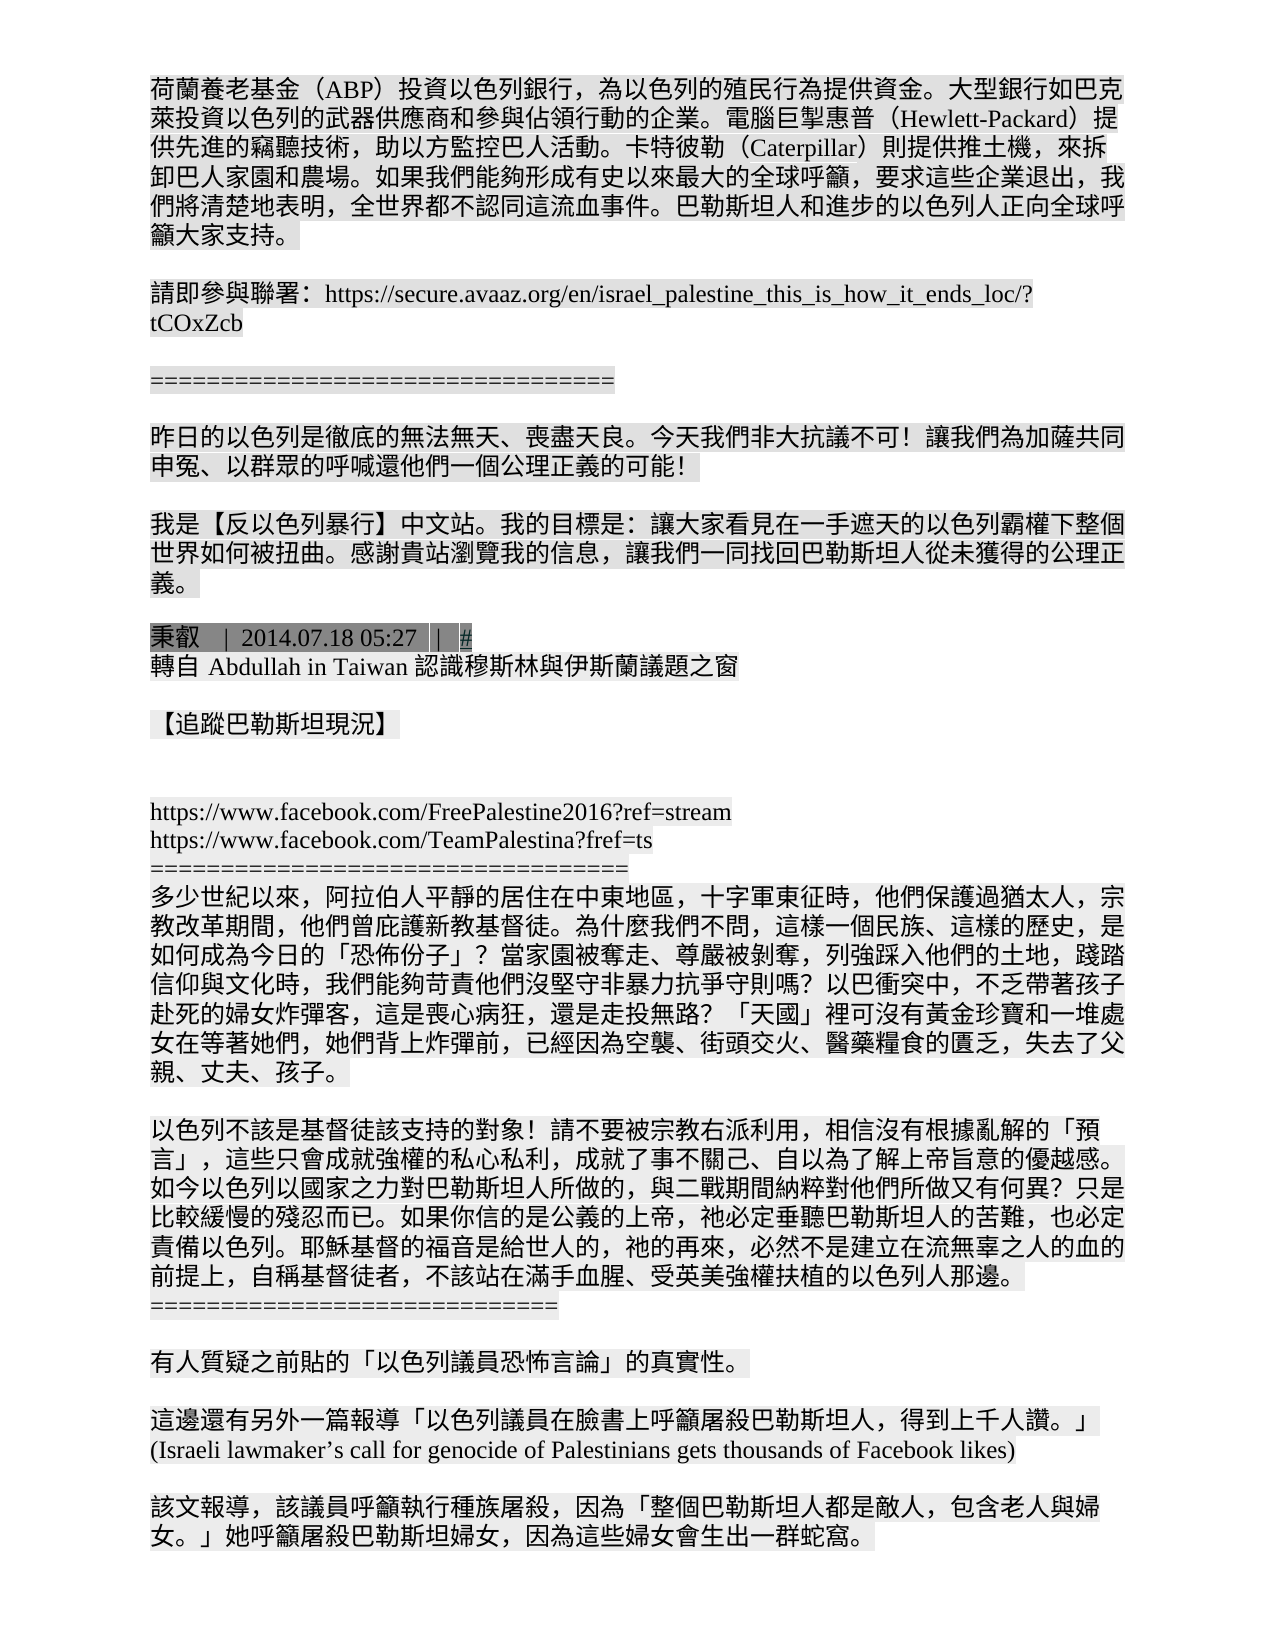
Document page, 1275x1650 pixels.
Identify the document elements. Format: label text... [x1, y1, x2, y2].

text 在加薩當地時間7月20日凌晨時分，加薩當地再度經歷一場極度恐怖的大屠殺。此種屠殺過程竟是以色列藉由玩弄輿論的手段逞暴。 以下轉貼自7月21日蘋果日報國際頭版： 以軍屠巴人1天97死──13精兵陣亡 8年來最慘烈 以巴衝突 【陳家齊╱綜合外電報導】以色列地面部隊昨凌晨對加薩發動這場戰事以來最猛烈的攻勢，造成巴人再增至少97死，長達13天的轟炸，累計造成435人死亡，包括小孩、記者與醫療人員。數萬居民連鞋都來不及穿，光腳逃命。而以軍也被打死13名精銳部隊。 以軍昨凌晨猛轟加薩市東南的西傑亞、夏阿夫與土法。許多居民接到電話警告以軍將進攻，但居民瓦里德說：「砲彈不斷落下，到處是砲擊，我們一家18人只能縮在一間房裡。」 穿睡衣揮白旗逃亡 以軍戰車與砲兵接連不斷發射砲彈，空軍持續投下炸彈，許多人受傷垂死街頭，醫護人員卻難以靠近。其他居民則冒險外出逃難，許多人在街上只穿睡衣、赤著腳，帶著幼童，邊走邊揮舞白旗。加薩當局估計昨約有3萬5000人逃往醫院、聯合國救難所等地避難。 以軍精銳部隊戈蘭旅一輛裝甲運兵車昨在加薩遭到反戰車飛彈攻擊，7名以軍當場喪命，隨後的戰鬥又死亡6人，成為2006年以來以軍在單一戰鬥中陣亡最多的一次事件。這使得以軍在這場衝突中已經殉職18人。 撤死傷停火3小時 40歲婦人瑪姆路克帶著老母與2名女兒赤腳逃到加薩市北部的希法（Shifa）醫院。瑪姆路克說：「砲擊一直不停，鋪天蓋地，非常恐怖。我們先是衝到街上再開始走，但家人分散了。我們找到救護車載我們來，但是我和丈夫失去聯絡！」瑪姆路克的孩子還在，不少媒體拍到另一名父親卻只能抱著被砲彈炸死的幼兒屍體在席法醫院外痛哭。 以軍宣稱西傑亞有大量通往以色列的地道，因此猛攻。醫療人員估計昨至少再增87死400傷，自以色列本月8日轟炸加薩走廊以來，巴人的死亡數累計達435人。其中攝影記者哈瑪德及救護員賈比爾更是在疏散傷患時被砲彈炸死。 哈瑪斯之前拒絕埃及的停火斡旋，但昨同意由紅十字會提出的3小時人道停火，以便撤走在加薩街頭的死傷者。以軍一度拒絕，還警告加薩是戰場，沒有責任保障外國記者的安全，但稍後同意停火(見後說明)。 5分之1死者為童 以色列近兩周的空襲與砲擊，雖說是針對哈瑪斯武裝份子，卻殺了不少無辜孩子。聯合國指出，轟炸中平均5名死者中就有1人是手無寸鐵的孩童。上周五有4名兒童在加薩海岸的沙灘慘遭以軍艦艇砲擊打死，畫面激起全球公憤。 加薩居民伊斯梅爾絕望地倚著醫院牆壁抽泣，他16歲長子、14歲女兒及11歲兒子，都在睡夢中被以軍坦克砲火擊中葬身瓦礫堆。但他仍支援哈瑪斯奮戰到底：「3個孩子死了，我不惜再犧牲3個，以換取巴勒斯坦人的自由。」 ================================= 說明 以軍這個對國外媒體公告的停火指令極度卑猥狡詐。在此區分兩件事： 1.從以軍放出停火指令後，以軍讓來自紅十字會的救護車進入鎮上，載送所有的死傷者。稍後，以軍捏造有哈瑪斯反擊為由(哈瑪斯這一段，以軍完全沒有可支持的證據)，濫行開火令，坦克瞄準這些救護車，全面用戰車砲砲擊，炸死車上一切傷患和救護人員。 2.以軍單方面放出可以讓加薩民眾撤離的風聲，讓加薩民眾誤以為可以撤離，接著等加薩民眾全面走到大街上時，前述濫行開火令生效，以軍對準加薩群眾瘋狂砲擊，當場殺死大量加薩平民。 證據： 1.摘自一位英國記者的推特 https://twitter.com/millerC4 兩小時的『人道停火』是讓疏運最後傷者的車輛全數從Shajaiyah(加薩行政區之一)離去，讓這裡化作地獄。Shifa(當地最大醫院)的醫療援助可說是斷絕了。 the two hour truce is to allow evacuation of wounded from Shajaiyah and retrieval of dead. Docs at Shifa were "overwhelmed" (來自半島電視台阿拉伯地區現場)以色列軍人允諾停火，讓撤離傷患的車輛通過，接著對這些車輛展開攻擊。 Al-Jazeera Arabic Live TV reports that Israeli forces attacked car helping evac wounded from Shajaiyah during agreed truce. 2.摘錄自在加薩服務的挪威醫生之說法(來源 香港記者陳婉容臉書https://www.facebook.com/sherrychanyy) "有目擊者稱，以色列軍隊告訴加沙某地區的巴人，他們可以「安全撤離」，但當巴人老幼婦孺踏出家門，以色列軍隊即時用坦克掃射。" 以色列這種玩弄輿論來濫行屠殺的行動，可說是他們史上最邪惡的作為，有人形容其殘暴程度已經超過了2008年底開始的那場加薩大屠殺。 我們要再度上街抗議。上次的人數不夠。我們是不是應該學學英國、德國、澳洲、比利時等等歐陸國家，讓我們一起串聯遊行式大抗議？ 以色列大使館永遠都不理我們。我們不用強求了，不用再逼大使出面了。 ================================= 我們一起來宣傳對以色列的大抵制： http://www.inmediahk.net/node/1024542?fb_action_ids=10152342900703547&fb_action_types=og.likes 結束以巴衝突 聯署要求企業向以色列撤資 編按：短短五小時的停火協議剛結束，以色列隨即派遣地面步隊入侵巴勒斯坦地區。作為全球公民，我們可以如何參與事件？有網站正發動全球聯署，要求歐美銀行和企業，停止向以色列提供技術或資金，阻止它繼續進行殖民行動。聯署已獲超過12萬全球民眾支持。 請即參與聯署 聯署信中譯如下（標題為編輯所加）： 新一輪以巴衝突已有多名巴勒斯坦孩子被殺害。單單呼籲另一次停火並不足夠，是時候採取行動，結束這場數十年的漫長噩夢。 我們的政府都失敗了－－雖然他們展開和談，並通過聯合國決議案。但他們和商業機構不斷透過援助、貿易和投資，變相使暴力事件繼續發生。要阻止以色列侵佔巴勒斯坦土地、巴人家庭無辜受害、哈馬斯發射火箭，以色列轟炸加沙……要終結這地獄般的惡性循環，唯一方法是透過強硬的經濟手段，讓雙方無法承受高昂的代價。 我們知道，歐盟國家發出指引，拒絕向以色列非法的猶太殖民區提供資金，而引起內閣地震。當公民成功說服荷蘭養老金（PGGM）撤資，已經創造另一政治風暴。或許大家不會覺得這是直接方法停止當前的殺戮，但歷史告訴我們，提高壓迫者的財務成本能開拓通往和平的道路。如果我們都採取行動，例如致電6間主要的銀行、養老基金和企業，向他們施壓，促使它們拒絕向以色列提供資金。以色列的經濟必然受到衝擊，有機會扭轉劣勢。 根源是以色列入侵巴人國土 過去五星期，三名以色列少年在西岸被殺害，一名巴勒斯坦男孩被活活燒死，一個美國小童被以色列警察殘暴毆打，現時超過40名加沙兒童在以色列空襲中死亡。這不是「中東衝突」，而是一場關乎兒童的戰爭。我們面對這全球性的恥辱，卻逐漸變得麻木。 媒體將以巴衝突描繪成雙方的責任，但事實並非如此。巴勒斯坦極端分子對無辜平民發動攻擊，當然要受到譴責，及盡早停止這些暴行，不過雙方衝突的根源在於別處：巴勒斯坦人民的土地遭到剝奪。以色列目前佔據巴人國土－－一個已獲聯合國確認的合法、理應自由的國家－－在那裏建設殖民地、不時轟炸、施襲，又控制當地食水、貿易和邊界。以色列把加沙打造世界上最大的露天監獄，並且封鎖它。現在，即使炸彈聚落，巴人家庭理論上無辦法可逃。 我們不接受戰爭罪行在任何地方發生，為什麼卻接受它在巴勒斯坦出現？半個世紀前，以色列與其阿拉伯鄰國發動戰爭，佔領約旦河西岸和加沙地帶。戰爭結束後，以方長期擴張其領土。但沒有軍事佔領應該變成一場十年的長期暴政，變相助長極端份子以恐怖手段向無辜平民襲擊。最後誰是受害者？是以巴雙方大多數熱愛自由及和平的恩愛家庭。 以經濟手段促成以巴和平 對許多人來說，尤其是歐美地區，要求企業撤回對以色列的融資或參與以色列佔據巴國的軍事行動，聽起來充滿偏見。事實絕非如是。這是最有效的非暴力策略來結束這場暴力行為，確保以色列的安全和實現巴勒斯坦的自由。以色列的權力和財富遠超於巴勒斯坦，如果它拒絕停止非法佔領，全球必須採取行動，使以色列付上難以承受的代價。 荷蘭養老基金（ABP）投資以色列銀行，為以色列的殖民行為提供資金。大型銀行如巴克萊投資以色列的武器供應商和參與佔領行動的企業。電腦巨掣惠普（Hewlett-Packard）提供先進的竊聽技術，助以方監控巴人活動。卡特彼勒（Caterpillar）則提供推土機，來拆卸巴人家園和農場。如果我們能夠形成有史以來最大的全球呼籲，要求這些企業退出，我們將清楚地表明，全世界都不認同這流血事件。巴勒斯坦人和進步的以色列人正向全球呼籲大家支持。 請即參與聯署：https://secure.avaaz.org/en/israel_palestine_this_is_how_it_ends_loc/?tCOxZcb ================================= 昨日的以色列是徹底的無法無天、喪盡天良。今天我們非大抗議不可！讓我們為加薩共同申冤、以群眾的呼喊還他們一個公理正義的可能！ 我是【反以色列暴行】中文站。我的目標是：讓大家看見在一手遮天的以色列霸權下整個世界如何被扭曲。感謝貴站瀏覽我的信息，讓我們一同找回巴勒斯坦人從未獲得的公理正義。 [150, 75, 1125, 598]
text 秉叡 | 2014.07.18 05:27 | # [150, 623, 1125, 652]
text 轉自 Abdullah in Taiwan 認識穆斯林與伊斯蘭議題之窗 【追蹤巴勒斯坦現況】 https://www.facebook.com/FreePalestine2016?ref=stream https://www.facebook.com/TeamPalestina?fref=ts ================================== 多少世紀以來，阿拉伯人平靜的居住在中東地區，十字軍東征時，他們保護過猶太人，宗教改革期間，他們曾庇護新教基督徒。為什麼我們不問，這樣一個民族、這樣的歷史，是如何成為今日的「恐佈份子」？當家園被奪走、尊嚴被剝奪，列強踩入他們的土地，踐踏信仰與文化時，我們能夠苛責他們沒堅守非暴力抗爭守則嗎？以巴衝突中，不乏帶著孩子赴死的婦女炸彈客，這是喪心病狂，還是走投無路？「天國」裡可沒有黃金珍寶和一堆處女在等著她們，她們背上炸彈前，已經因為空襲、街頭交火、醫藥糧食的匱乏，失去了父親、丈夫、孩子。 以色列不該是基督徒該支持的對象！請不要被宗教右派利用，相信沒有根據亂解的「預言」，這些只會成就強權的私心私利，成就了事不關己、自以為了解上帝旨意的優越感。如今以色列以國家之力對巴勒斯坦人所做的，與二戰期間納粹對他們所做又有何異？只是比較緩慢的殘忍而已。如果你信的是公義的上帝，祂必定垂聽巴勒斯坦人的苦難，也必定責備以色列。耶穌基督的福音是給世人的，祂的再來，必然不是建立在流無辜之人的血的前提上，自稱基督徒者，不該站在滿手血腥、受英美強權扶植的以色列人那邊。 ============================= 有人質疑之前貼的「以色列議員恐怖言論」的真實性。 這邊還有另外一篇報導「以色列議員在臉書上呼籲屠殺巴勒斯坦人，得到上千人讚。」(Israeli lawmaker’s call for genocide of Palestinians gets thousands of Facebook likes) 該文報導，該議員呼籲執行種族屠殺，因為「整個巴勒斯坦人都是敵人，包含老人與婦女。」她呼籲屠殺巴勒斯坦婦女，因為這些婦女會生出一群蛇窩。 http://electronicintifada.net/blogs/ali-abunimah/israeli-lawmakers-call-genocide-palestinians-gets-thousands-facebook-likes =============================== 巴勒斯坦民族歌手 محمد عساف Mohammed Assaf聲援加薩 Mohammed Assaf的個人簡介，請參閱以下中文連結。 http://kisswater.pixnet.net/blog/post/32311579 https://www.youtube.com/watch?feature=player_embedded&v=WQo1QNj5AIE ============================== 【哈馬斯或巴勒斯坦人可能放棄武裝抵抗嗎？】 哈馬斯在2006年1月，透過民主選舉，成為國會(PLC)第一大黨。哈馬斯有民意基礎，因此是不可能放棄武裝抵抗，或是接受當前的兩國方案，因為一旦接受，代表哈馬斯將與法塔沒什麼不同，也背離人民的信託。更嚴重的是，假如哈馬斯接受兩國方案，代表放棄難民回歸權的原則，以及承認以色列的合法性，這會讓巴勒斯坦人從此信心崩潰，面對的將是以色列的永遠殖民壓迫。 但這些只是假設性問題，目前並不會有這些疑慮。而且巴勒斯坦武裝團體不只哈馬斯一個，除了伊斯蘭聖戰組織之外，還有許多不知名的團體，萬一哈馬斯放棄武裝抵抗，這些團體是不會受哈馬斯的約束，持續堅持武裝抵抗的必要性，而且說不定還更得到群眾的支持。 現在這個局面，巴勒斯坦人只有兩條路，不是投降，就是繼續抵抗。根據歷史法則，巴勒斯坦人即使面對以色列大規模的屠殺，他們依舊堅信勝利最後是站在他們這一方，總有一天會結束以色列的佔領。 巴勒斯坦人只能自救，他們很清楚，不會有什麼外人可以幫助他們。西方民間力量頂多是道德上的支持。至於西方政府，就不用說了，還是老樣子，強力站在以色列這一方。那阿拉伯國家呢？更不用指盼這些海灣國家，他們根本不在意巴勒斯坦人的死活。這就是殘酷的現實，在結構現實主義的架構之下，唯有抵抗，是巴勒斯坦人維護他們尊嚴、結束佔領與爭取權利的方式，即使所付出的代價非常沈重。 =================================== 【以色列的「巴勒斯坦恐怖主義」論述（重點摘要）】 作者：以色列歷史學者Ilan Pappe 原文出處：Ilan Pappe, “Deterrorising the Palestinian national struggle the roadmap to peace”, Critical Studies on Terrorism. Vol. 2, No. 2, (August, 2009) pp. 127-146. 以下為中文重點摘要 以色列建國之前（1948年前），猶太復國主義者(Zionist)早將巴勒斯坦人稱為「恐怖份子」。這種巴勒斯坦人等於恐怖份子的形象，由以色列媒體廣泛傳播，以及學術建制化。 本文嘗試追溯以色列妖魔巴勒斯坦抵抗運動的歷史、並解構「巴勒斯坦恐怖主義」的根源，以及分析「恐怖主義」對近年來和平進程的影響。從以色列的角度來看，以色列將巴勒斯坦的暴力視為一種恐怖現象，是為了製造恐怖所產生暴力，或者是為ㄧ種文化病態。 「巴勒斯坦恐怖主義」的製作地點發生在以色列的政府部門、學術界、媒體、軍隊以及市民社會中，這些機構都塑造巴勒斯坦人的負面形象。「巴勒斯坦恐怖主義」不僅是巴勒斯坦政治文化的ㄧ部份，同時也是來自伊斯蘭宗教。 「巴勒斯坦恐怖主義」的塑造來自三個階段，第一是以色列建國之前(Before 1948)。第二是PLO放棄恐怖主義，接受奧斯陸和平進程的階段(1993-2000)。最後則是哈馬斯在21世紀的興起，被解釋為以巴和平無望的根源。 1. 歷史上的巴勒斯坦恐怖主義 以色列建國前，猶太復國主義開始塑造巴勒斯坦恐怖主義。在英國託管統治的1930年代，「猶太學校」在希伯倫(Hebron)建立。猶太復國主義者利用實證主義方法與相關史料建立復國主義者論述根據。這種根據是有科學證據，能抵擋巴勒斯坦人與非復國主義者的挑戰。但復國主義的歷史論述乃是結合意識形態、學術民族中心主義(scholarly ethnocentricity)以及憑經驗法則。 復國主義者的經驗法則是很早將巴勒斯坦人每筆抵抗活動，都記錄為恐怖行動，透過學術體系，將這種歷史論述建構化，成為以色列人的民族集體記憶，並否認巴勒斯坦人的民族活動。這種科學與經驗法則讓復國主義者聲稱巴勒斯坦是他們的土地。這種論述ㄧ直到1980年晚期才受到挑戰，如質疑1948年的戰爭。那段期間，以色列否認驅逐巴勒斯坦人以及其種族清洗的政策(the Ethnic cleansing)。但至今，復國主義者的傳統歷史論述仍是以色列歷史的主流，仍然將巴勒斯坦人的恐怖主義納入其中。 2. 製造巴勒斯坦的恐怖歷史 傳統復國主義的歷史假定，每個巴勒斯坦人對抗復國主義的行為都是恐怖主義，但是非復國主義者(Non-Zionist)的論述，是將復國主義視為ㄧ種殖民計畫，或是結合民族主義。這些非復國主義者，將巴勒斯坦抵抗運動視為ㄧ種抵抗殖民主義的現象，而非是恐怖主義。 3. 國家前的恐怖主義 復國主義的恐怖主義論述始於1917年，結合英國貝爾福宣言(Balfour declaration)。 英國委任託管時期(1922-1948)，最厲害的巴勒斯坦恐怖份子是Izz al-Din al-Qassam，他在1930年代率領群眾抵抗英國官員以及猶太屯墾者。最後，聯合國於1947年11月29日提出分治計畫後（ㄧ邊ㄧ國），但因巴勒斯坦人的拒絕，復國主義者視其為ㄧ種恐怖主義的表徵。 1947年2月到1948年2月的期間，巴勒斯坦發生種族清洗，猶太復國主義者有計劃地執行驅離與殺戮政策，這在今日視為人道罪行，然而傳統復國主義歷史論述不承認1948年的種族清洗政策。在以色列今日官方與學術界的論述下，過去巴勒斯坦人的恐怖主義是由於伊斯蘭、阿拉伯政治文化與反閃族氣氛而塑造而成，與以色列沒有關係。 4.1960-1970年代的「巴勒斯坦恐怖主義」與1990年代的去恐怖化(de-terrorised)。 1967年到1974年間，隨者第三世界革命理論的影響，巴人武裝抵抗被視為唯一結束以色列佔領的手段。巴人組織如DFLP與PFLP左派政黨，透過劫機行動，或是巴人游擊隊滲透西岸等活動都被視為恐怖活動。直到1993年奧斯陸進程開始，巴勒斯坦解放組織(PLO)首次被以色列視為合法的政治參與者，並去恐怖化(de-terrorised)。但隨者和平進程的崩潰，以色列學術界、新聞媒體與政治人物，開始感到後悔，認為承認PLO乃是ㄧ種錯誤，於是巴勒斯坦人又再度成為「恐怖份子」。 5. 以色列的知識軍事化(The militarization of knowledge) 軍隊在以色列社會占有重要地位，是其建國塑造者與民族認同的根源。軍方影響到以色列內政與外交政策，掌控以色列經濟、政治、行政與文化等面項。以色列媒體很早受到軍方影響。軍事記者幫助以色列塑造英雄神話。媒體阻絕接受任何批判與其他新思維。 以色列媒體過去是完全臣服於軍方的掌控，直到奧斯陸進程(1993-2000)，首次有媒體編輯與記者拒絕將其報導交給軍方審查，但是隨者以色列總理拉賓(Rabin)的暗殺身亡、內坦尼亞胡(Netanyahu)的第一任期(1996-1999)以及之後的夏隆政府(Sharon, 2000-2006)，以色列媒體完全受到軍方的掌控，甚至在歐默特(Olmert, 2006)時期更為明顯。當第二次巴人起義爆發(Al-Aqsa Intifada)之後，以色列媒體與學術界缺乏批判本質，媒體自我高度審查與事實的扭曲，將巴人抗爭運動視為重回恐怖主義的老路。 6. 巴勒斯坦恐怖主義的迷思 以色列塑造巴勒斯坦恐怖主義出現四點迷思。每個迷思都是由以色列軍方透過「事實」建構而成。 第一，2000年大衛營和平談判的(Camp David)迷思。第二，巴勒斯坦人起義迷思，以色列認為這是恐怖行動而非人民示威。 第三，以色列軍方遵守人道法的迷思。事實上以色列軍方射殺非武裝示威者的消息從未在以色列媒體中出現。第四個迷思是911事件之後，以色列將PLO與哈馬斯視為國際恐怖活動的ㄧ員，與蓋達組織沒有不同。從過去到現在，以西方為主導的和平進程，從未從巴勒斯坦人的歷史傷痕與共同記憶納入考量，而是不經思索將任何巴人抵抗活動視為ㄧ種恐怖行動，破壞和平進程。 以色列與部份西方的學術界、媒體、軍事專家與政治人物持續將巴勒斯坦民族主義視為ㄧ種恐怖主義的論述。這種論述是當今以巴之間遲遲無法達成諒解的主要阻礙。 只有解構以色列的「巴勒斯坦恐怖主義」論述才能減少這種傷害。因此，唯有透過研究，將復國主義視為19世紀興起的殖民主義現象，並將今日的以色列視為殖民政府，才能將巴勒斯坦抵抗活動去恐怖化與賦予人性。假如有人堅持以巴衝突是恐怖主義的範例，那麼「以色列國家恐怖主義」在今日則是學術界缺乏的ㄧ項研究領域。 ================================ 【反以色列暴行】中文站（Israeli Injustice） 非營利組織 https://www.facebook.com/israelinjustice?fref=ts [150, 652, 1125, 1551]
